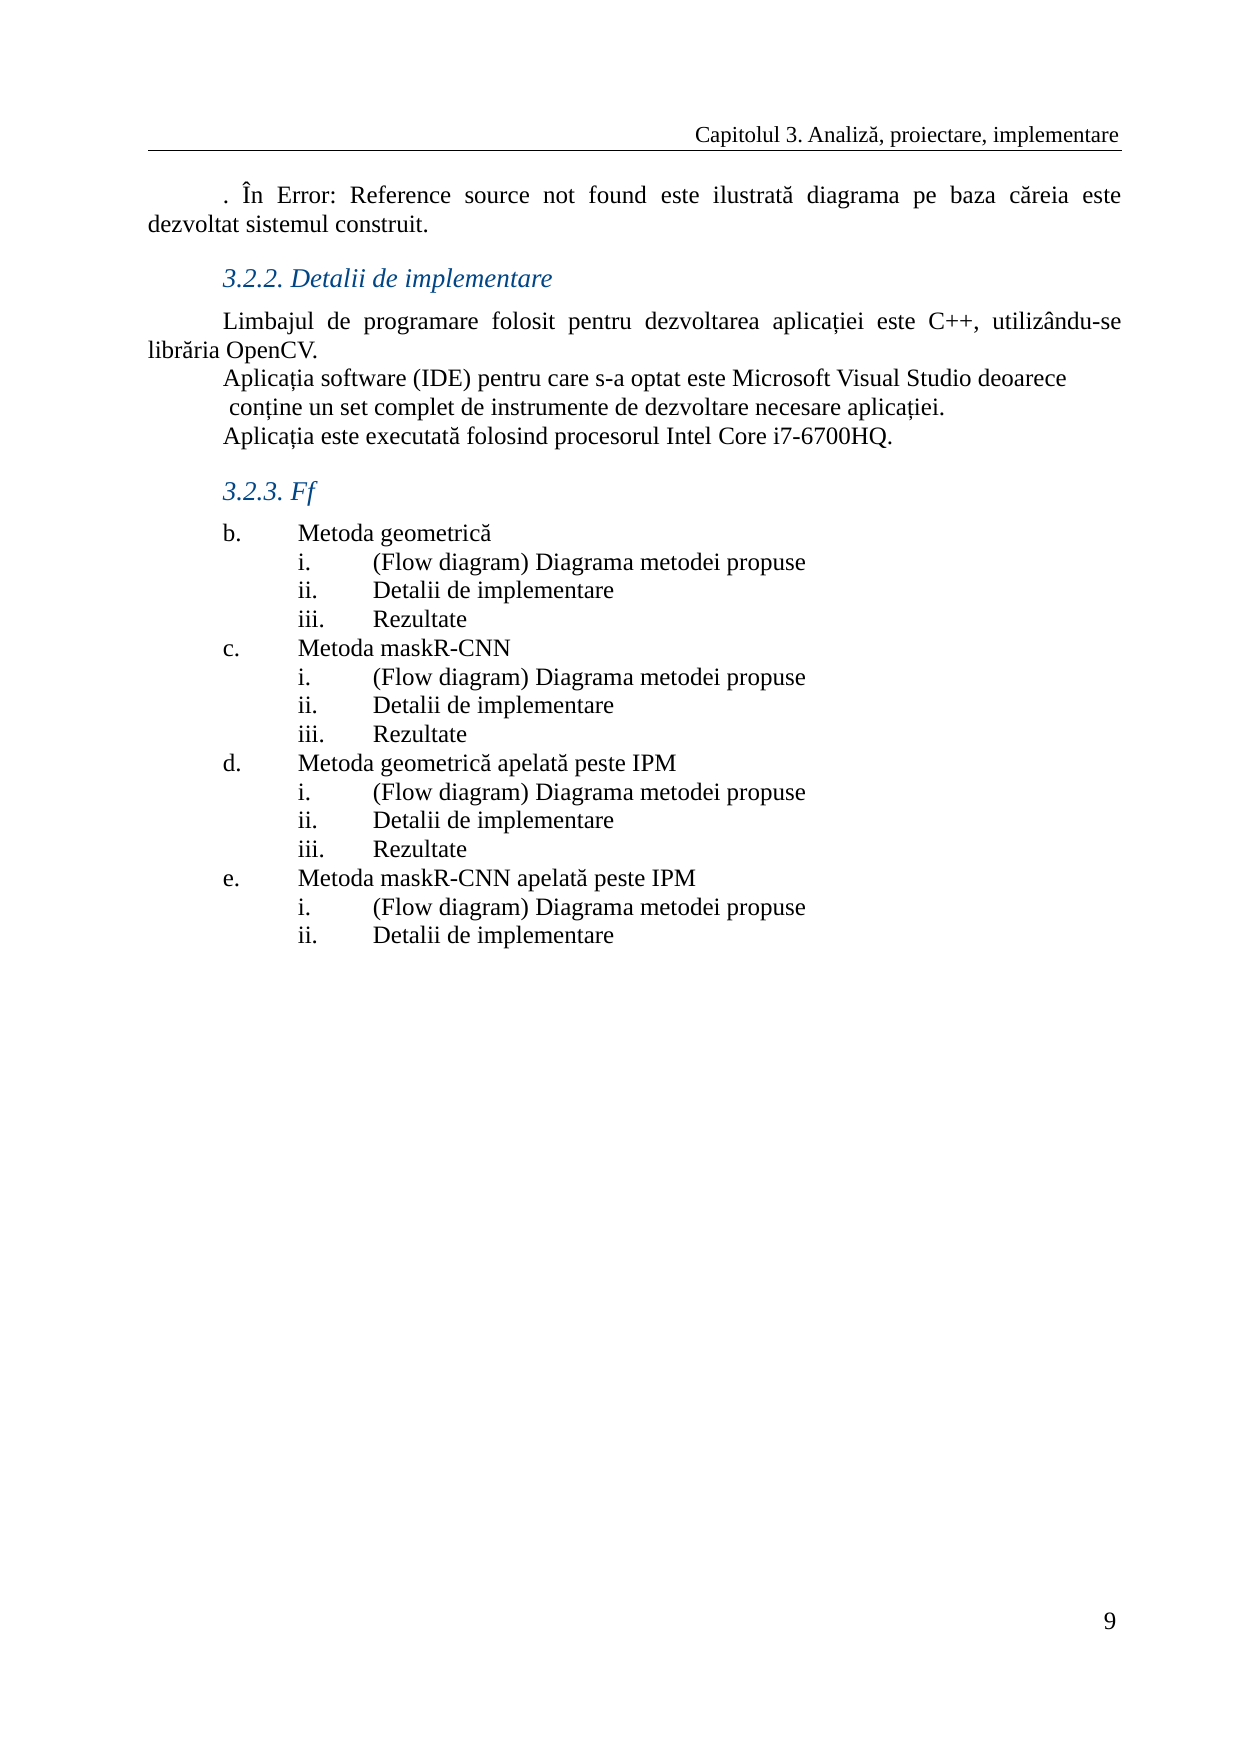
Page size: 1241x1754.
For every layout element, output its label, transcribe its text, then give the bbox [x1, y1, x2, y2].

text ii. Detalii de implementare [148, 921, 1122, 949]
subtitle Detalii de implementare [223, 262, 1122, 294]
text conține un set complet de instrumente de dezvoltare necesare aplicației. [148, 392, 1122, 421]
text Aplicația este executată folosind procesorul Intel Core i7-6700HQ. [148, 421, 1122, 450]
text iii. Rezultate [148, 604, 1122, 633]
text i. (Flow diagram) Diagrama metodei propuse [148, 547, 1122, 576]
subtitle Ff [223, 474, 1122, 506]
text . În Error: Reference source not found este ilustrată diagrama pe baza căreia este dezvoltat sistemul construit. [148, 180, 1122, 238]
text iii. Rezultate [148, 834, 1122, 863]
text i. (Flow diagram) Diagrama metodei propuse [148, 892, 1122, 921]
text ii. Detalii de implementare [148, 691, 1122, 719]
text ii. Detalii de implementare [148, 806, 1122, 834]
text c. Metoda maskR-CNN [148, 633, 1122, 662]
text Limbajul de programare folosit pentru dezvoltarea aplicației este C++, utilizându-se librăria OpenCV. [148, 306, 1122, 363]
text b. Metoda geometrică [148, 518, 1122, 547]
text Aplicația software (IDE) pentru care s-a optat este Microsoft Visual Studio deoarece [148, 363, 1122, 392]
text i. (Flow diagram) Diagrama metodei propuse [148, 662, 1122, 691]
text e. Metoda maskR-CNN apelată peste IPM [148, 863, 1122, 892]
text iii. Rezultate [148, 719, 1122, 748]
text ii. Detalii de implementare [148, 576, 1122, 604]
text i. (Flow diagram) Diagrama metodei propuse [148, 777, 1122, 806]
text d. Metoda geometrică apelată peste IPM [148, 748, 1122, 777]
